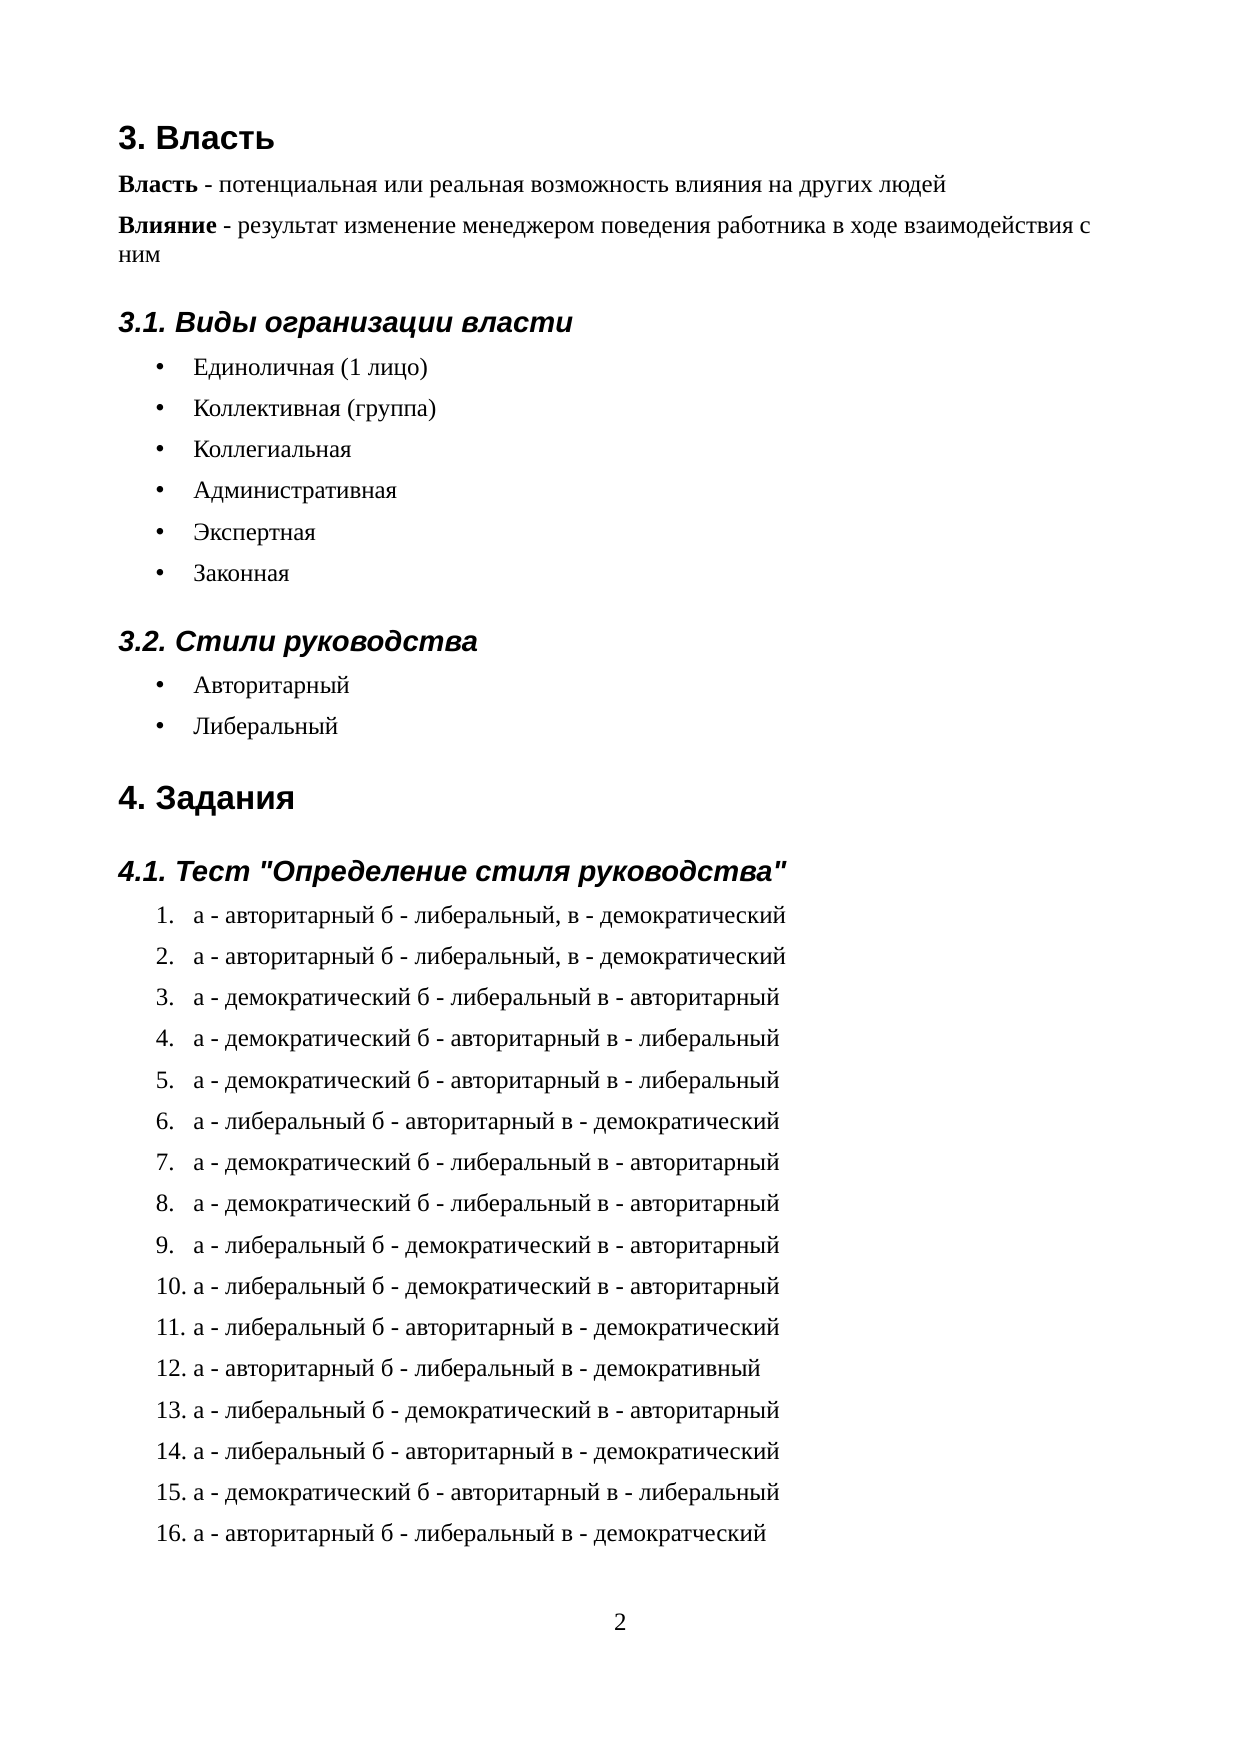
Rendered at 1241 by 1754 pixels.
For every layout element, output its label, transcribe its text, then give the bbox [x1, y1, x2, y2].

list Законная [156, 558, 1122, 587]
list Коллегиальная [156, 434, 1122, 463]
subtitle Задания [118, 778, 1122, 816]
list а - либеральный б - авторитарный в - демократический [156, 1436, 1122, 1465]
list Либеральный [156, 711, 1122, 740]
text Власть - потенциальная или реальная возможность влияния на других людей [118, 169, 1122, 198]
list а - либеральный б - авторитарный в - демократический [156, 1312, 1122, 1341]
list Экспертная [156, 517, 1122, 545]
list а - авторитарный б - либеральный в - демократческий [156, 1518, 1122, 1547]
subtitle Виды огранизации власти [118, 306, 1122, 339]
list а - либеральный б - демократический в - авторитарный [156, 1395, 1122, 1423]
subtitle Власть [118, 118, 1122, 157]
list а - авторитарный б - либеральный, в - демократический [156, 900, 1122, 928]
list а - демократический б - авторитарный в - либеральный [156, 1023, 1122, 1052]
list Авторитарный [156, 670, 1122, 699]
subtitle Тест "Определение стиля руководства" [118, 854, 1122, 887]
list а - демократический б - авторитарный в - либеральный [156, 1477, 1122, 1506]
list а - либеральный б - демократический в - авторитарный [156, 1271, 1122, 1300]
list а - либеральный б - демократический в - авторитарный [156, 1230, 1122, 1258]
list Административная [156, 475, 1122, 504]
subtitle Стили руководства [118, 624, 1122, 658]
list Единоличная (1 лицо) [156, 352, 1122, 380]
list а - демократический б - либеральный в - авторитарный [156, 1188, 1122, 1217]
list а - демократический б - авторитарный в - либеральный [156, 1065, 1122, 1093]
text Влияние - результат изменение менеджером поведения работника в ходе взаимодействия с ним [118, 211, 1122, 268]
list а - демократический б - либеральный в - авторитарный [156, 982, 1122, 1011]
list а - либеральный б - авторитарный в - демократический [156, 1106, 1122, 1135]
list Коллективная (группа) [156, 393, 1122, 422]
list а - демократический б - либеральный в - авторитарный [156, 1147, 1122, 1176]
list а - авторитарный б - либеральный, в - демократический [156, 941, 1122, 970]
list а - авторитарный б - либеральный в - демокративный [156, 1353, 1122, 1382]
